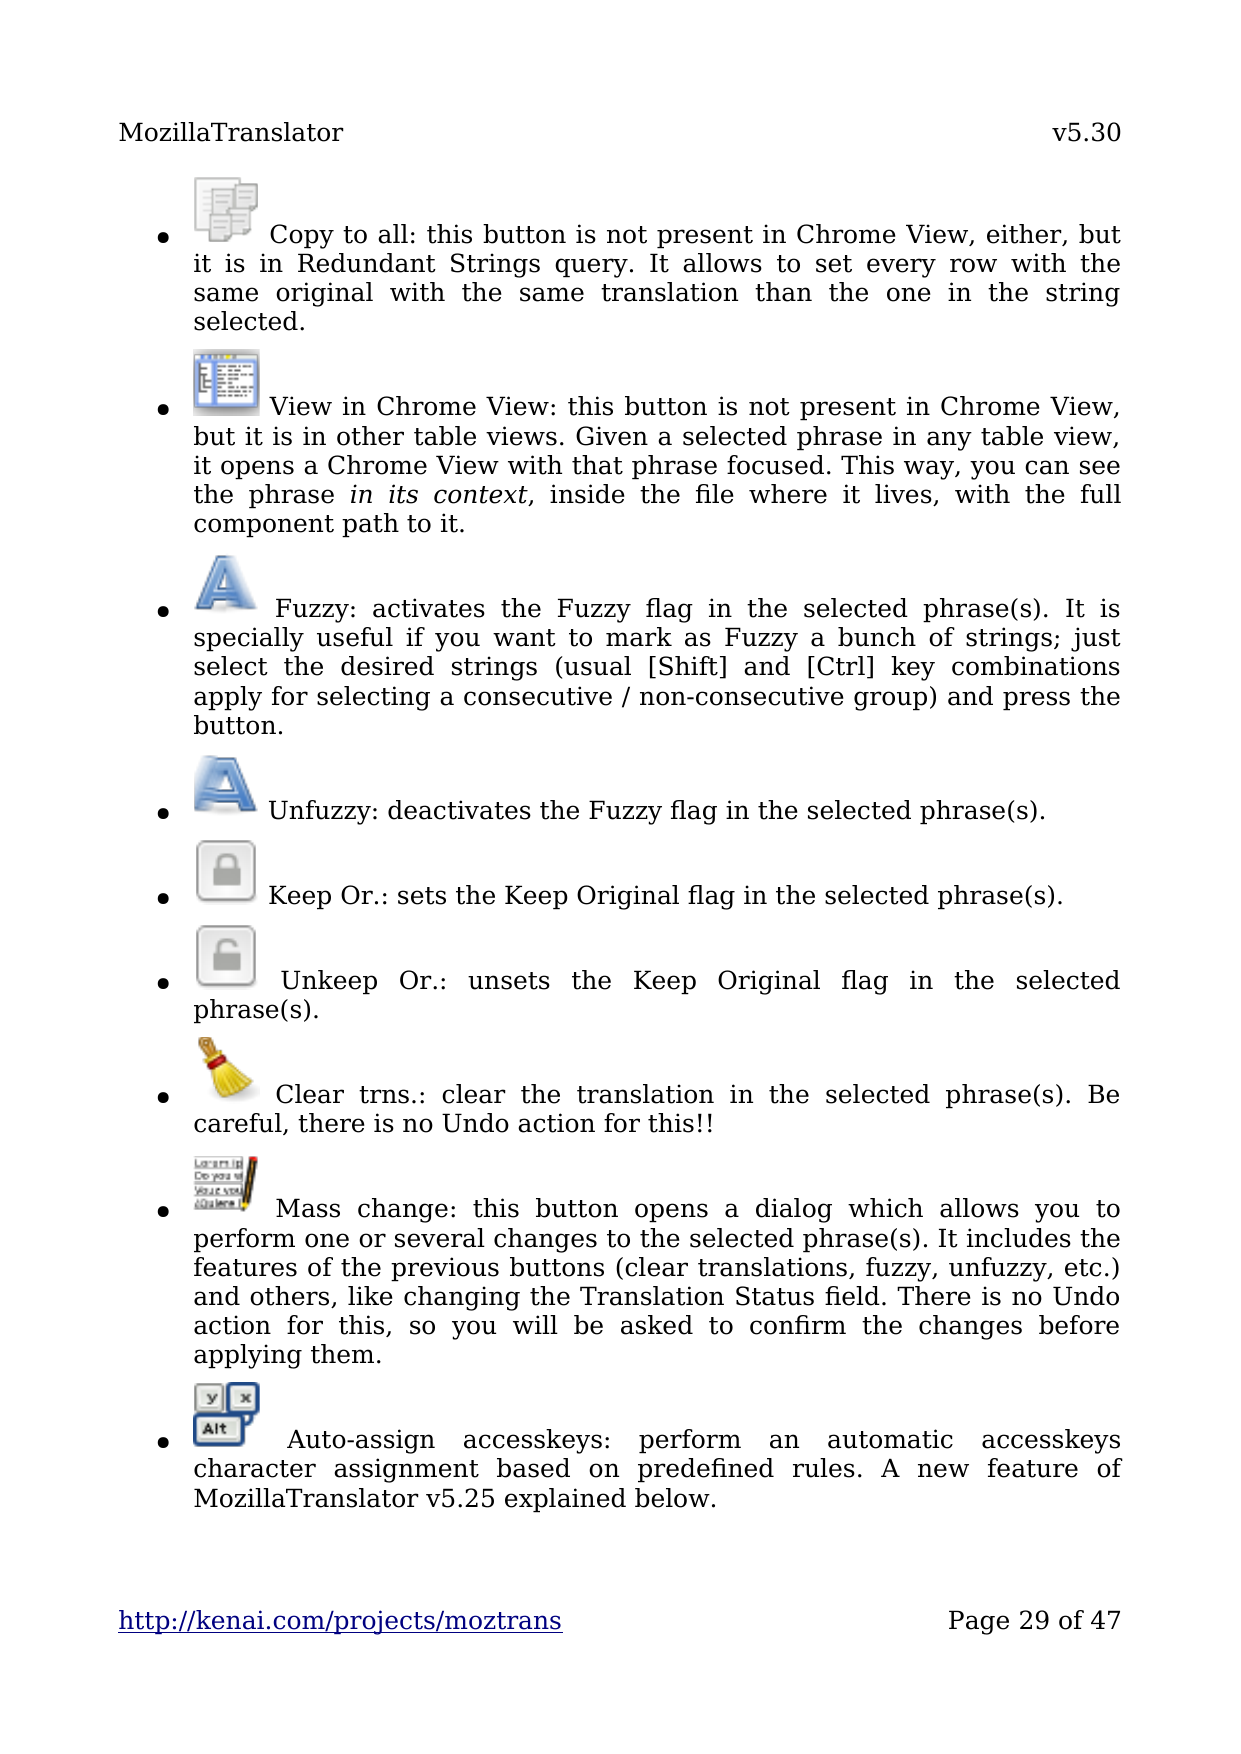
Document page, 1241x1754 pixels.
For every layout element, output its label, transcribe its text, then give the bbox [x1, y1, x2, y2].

picture [193, 176, 260, 244]
subtitle Auto-assign accesskeys: perform an automatic accesskeys character assignment based on predefined rules. A new feature of MozillaTranslator v5.25 explained below. [156, 1382, 1122, 1513]
subtitle Fuzzy: activates the Fuzzy flag in the selected phrase(s). It is specially useful if you want to mark as Fuzzy a bunch of strings; just select the desired strings (usual [Shift] and [Ctrl] key combinations apply for selecting a consecutive / non-consecutive group) and press the button. [156, 551, 1122, 740]
picture [193, 1151, 260, 1218]
picture [193, 837, 260, 905]
subtitle Mass change: this button opens a dialog which allows you to perform one or several changes to the selected phrase(s). It includes the features of the previous buttons (clear translations, fuzzy, unfuzzy, etc.) and others, like changing the Translation Status field. There is no Undo action for this, so you will be asked to confirm the changes before applying them. [156, 1151, 1122, 1370]
subtitle Clear trns.: clear the translation in the selected phrase(s). Be careful, there is no Undo action for this!! [156, 1037, 1122, 1139]
picture [193, 551, 260, 618]
subtitle Keep Or.: sets the Keep Original flag in the selected phrase(s). [156, 838, 1122, 910]
picture [193, 349, 260, 416]
subtitle View in Chrome View: this button is not present in Chrome View, but it is in other table views. Given a selected phrase in any table view, it opens a Chrome View with that phrase focused. This way, you can see the phrase in its context, inside the file where it lives, with the full component path to it. [156, 349, 1122, 538]
picture [193, 922, 260, 990]
picture [193, 1382, 260, 1449]
subtitle Unfuzzy: deactivates the Fuzzy flag in the selected phrase(s). [156, 753, 1122, 825]
subtitle Unkeep Or.: unsets the Keep Original flag in the selected phrase(s). [156, 923, 1122, 1024]
picture [193, 1037, 260, 1104]
picture [193, 752, 260, 820]
subtitle Copy to all: this button is not present in Chrome View, either, but it is in Redundant Strings query. It allows to set every row with the same original with the same translation than the one in the string selected. [156, 177, 1122, 337]
